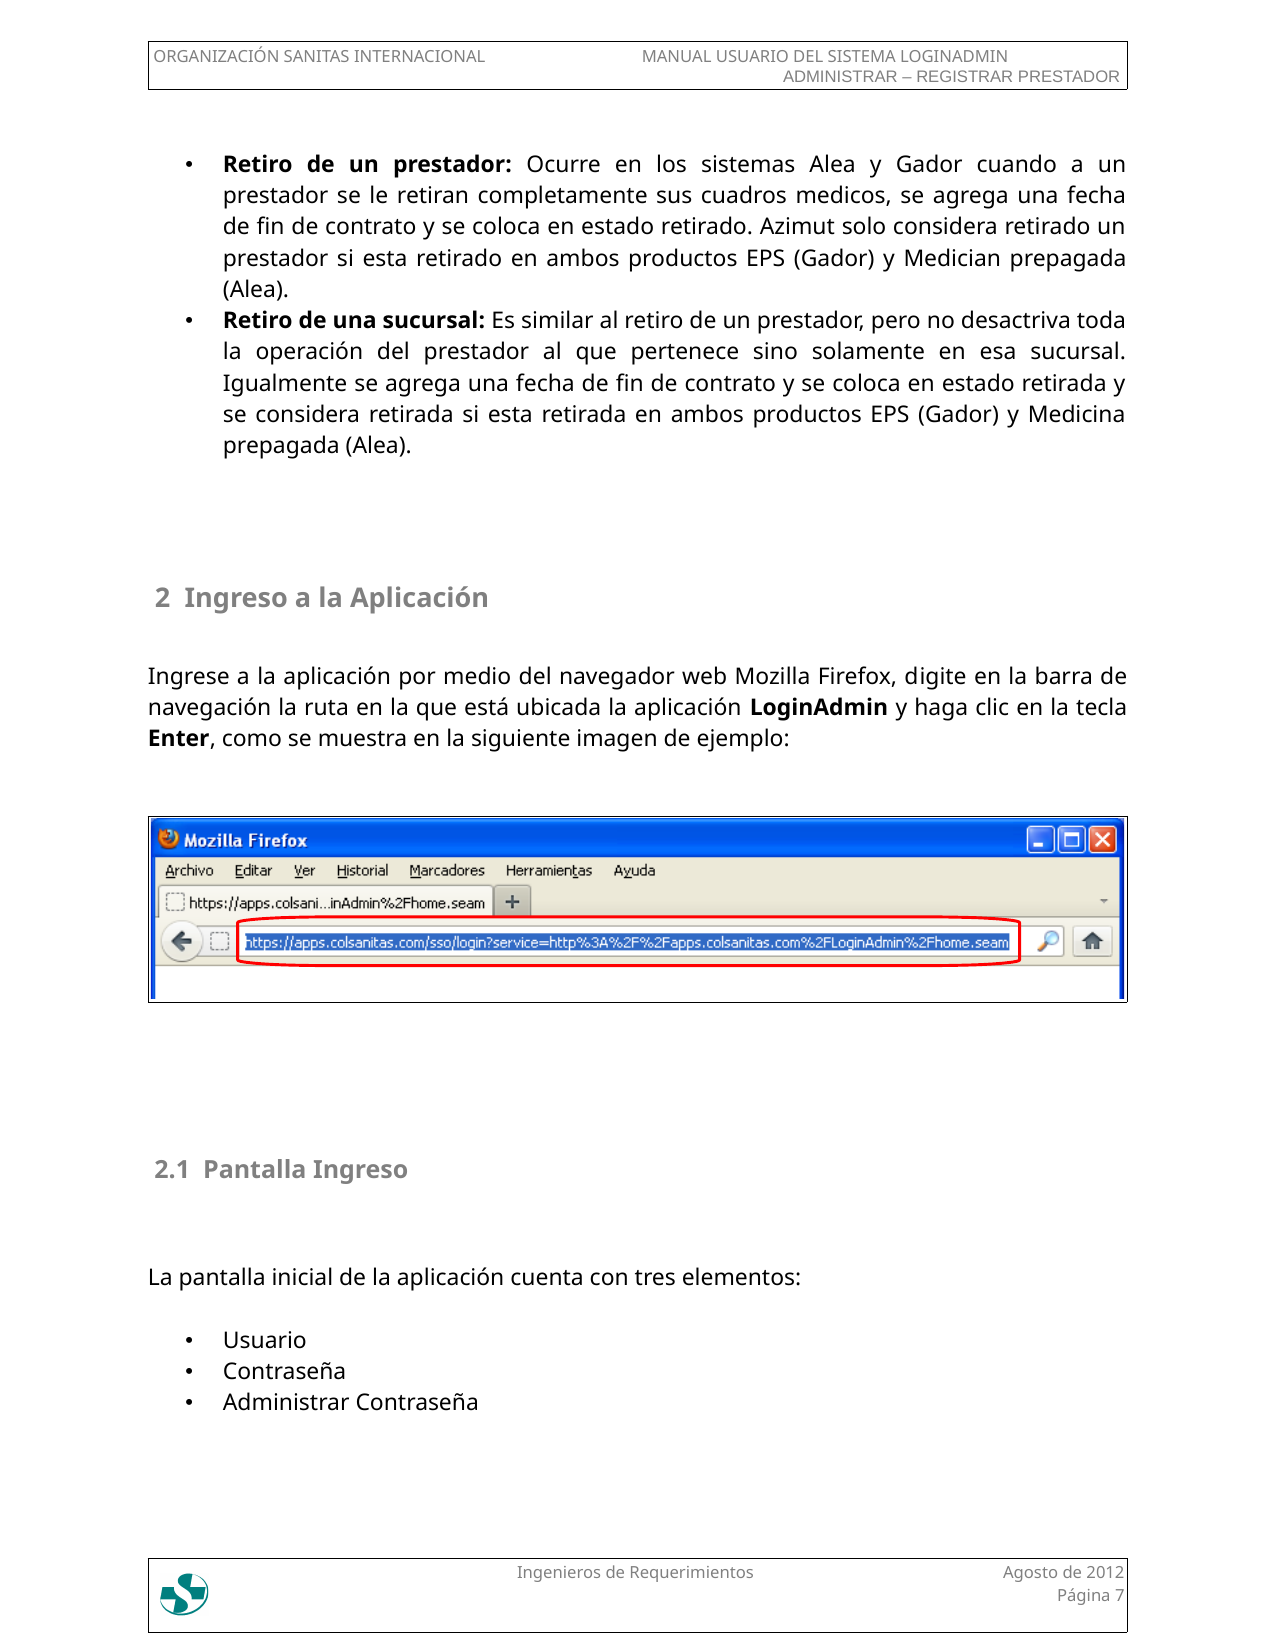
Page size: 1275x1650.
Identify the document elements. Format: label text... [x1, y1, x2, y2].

picture [150, 818, 1125, 999]
list Administrar Contraseña [185, 1386, 1127, 1417]
list Usuario [185, 1323, 1127, 1355]
subtitle Pantalla Ingreso [148, 1152, 1127, 1186]
text La pantalla inicial de la aplicación cuenta con tres elementos: [148, 1261, 1127, 1292]
list Retiro de una sucursal: Es similar al retiro de un prestador, pero no desactriva toda la operación del prestador al que pertenece sino solamente en esa sucursal. Igualmente se agrega una fecha de fin de contrato y se coloca en estado retirada y se considera retirada si esta retirada en ambos productos EPS (Gador) y Medicina prepagada (Alea). [185, 304, 1127, 460]
list Contraseña [185, 1355, 1127, 1386]
list Retiro de un prestador: Ocurre en los sistemas Alea y Gador cuando a un prestador se le retiran completamente sus cuadros medicos, se agrega una fecha de fin de contrato y se coloca en estado retirado. Azimut solo considera retirado un prestador si esta retirado en ambos productos EPS (Gador) y Medician prepagada (Alea). [185, 148, 1127, 304]
subtitle Ingreso a la Aplicación [148, 579, 1127, 616]
text Ingrese a la aplicación por medio del navegador web Mozilla Firefox, digite en la barra de navegación la ruta en la que está ubicada la aplicación LoginAdmin y haga clic en la tecla Enter, como se muestra en la siguiente imagen de ejemplo: [148, 659, 1127, 753]
